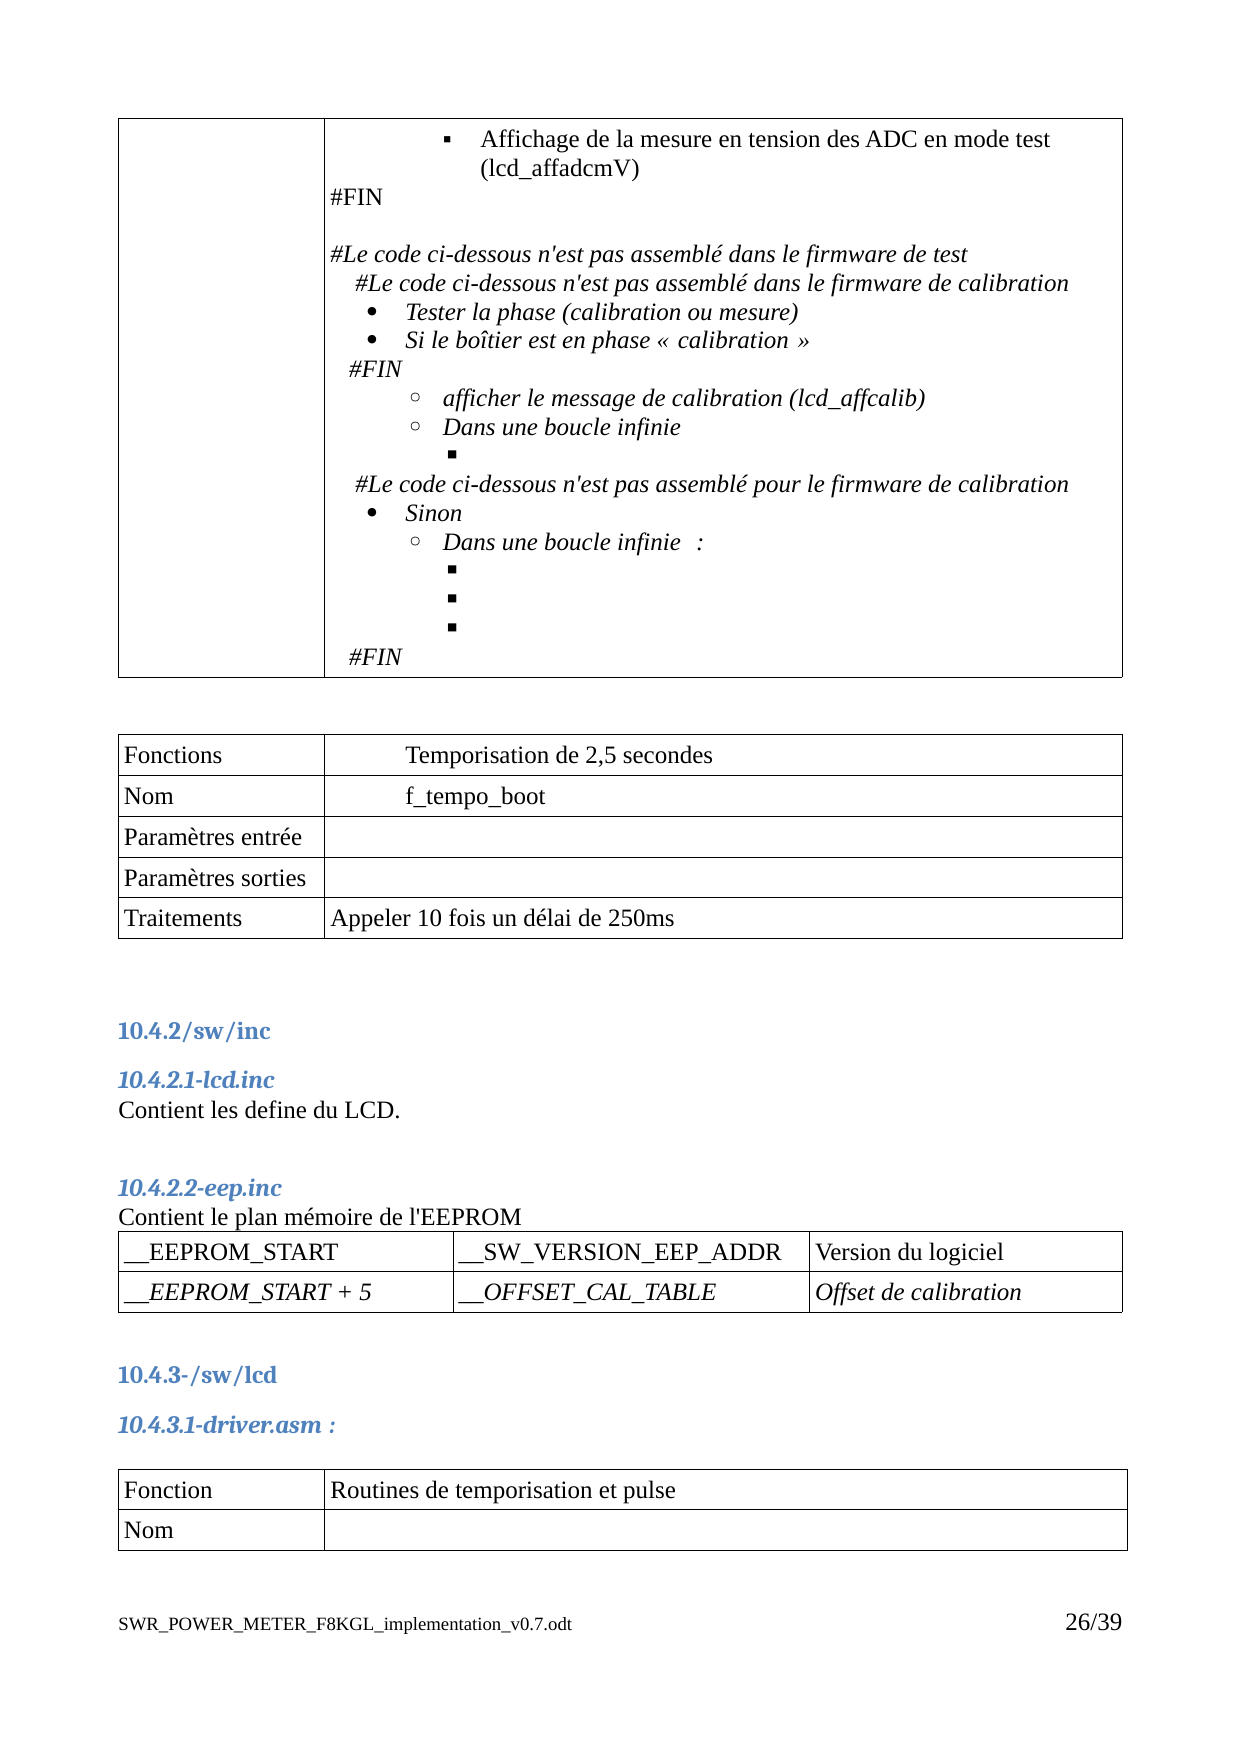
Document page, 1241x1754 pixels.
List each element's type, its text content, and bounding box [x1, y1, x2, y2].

subtitle 10.4.2.2-eep.inc [118, 1173, 1122, 1202]
table_cell __OFFSET_CAL_TABLE [454, 1272, 809, 1312]
table_cell Nom [119, 1510, 324, 1550]
table_cell Offset de calibration [810, 1272, 1122, 1312]
table_cell __EEPROM_START + 5 [119, 1272, 453, 1312]
table_cell [325, 1510, 1127, 1550]
table_header __SW_VERSION_EEP_ADDR [454, 1232, 809, 1271]
subtitle 10.4.3.1-driver.asm : [118, 1411, 1122, 1440]
table_header Routines de temporisation et pulse [325, 1470, 1127, 1509]
text Contient les define du LCD. [118, 1095, 1122, 1124]
table_cell Paramètres entrée [119, 817, 324, 857]
table_cell f_tempo_boot [325, 776, 1122, 816]
table_cell [325, 817, 1122, 857]
table_cell [325, 858, 1122, 897]
table_cell Nom [119, 776, 324, 816]
table_cell Traitements [119, 898, 324, 938]
table_header __EEPROM_START [119, 1232, 453, 1271]
table_header Fonctions [119, 735, 324, 775]
subtitle 10.4.2/sw/inc [118, 1017, 1122, 1046]
table_header Temporisation de 2,5 secondes [325, 735, 1122, 775]
table_cell Appeler 10 fois un délai de 250ms [325, 898, 1122, 938]
subtitle 10.4.3-/sw/lcd [118, 1361, 1122, 1390]
table_cell Paramètres sorties [119, 858, 324, 897]
table_cell CONFIG : OSC = INTIO2 ; Internal Osc with FOSC/4 -RA6 and RA7 = I/O FSCM = OFF ; Fail-Safe Clock Monitor disabled IESO = OFF ; Internal External Switch Over mode disabled PWRT = OFF ; Power up timer disabled BOR = OFF ; Brown out reset disabled WDT = OFF ; Watch dog timer off MCLRE = OFF ; MCLRE off (pin available for input) LVP = OFF ; Low voltage programming disabled DEBUG = OFF ; Background debugger off CONFIG Initialisation PIC OSCCON = 4MHz #Si FLAG=PIC_ADC TRISA = RA0, RA1 input TRISB = PortB Outputs #SINON #FIN INTCON = disable all interrupts INTCON2 = disable all interrupts - PORTB pull-up disable INTCON3 = disable all interrupts IPR1, IPR2 = clear, no priority is used PIE1, PIE2 = Individualy disable interrupts RCON = Disable priority levels EECON1 = clear EEPROM control register WDTCON = stop watchdog CCP1CON = Capture/Compare/PWM of Initialisation ADC Initialisation LCD Afficher le message de boot (f_lcd_affboot) Tempo de 5s temporisation de 2,5s (f_tempo_boot) temporisation de 2,5s (f_tempo_boot) Effacer le LCD (f_lcd_clear) Positionner le curseur du LCD sur la ligne 1 (f_lcd_setposcursor) #Le code ci-dessous est assemblé uniquement dans le firmware de test afficher le message du mode test (lcd_aff_fwd_and_ref) Dans une boucle infinie lire les registres ADCfwd et ADCref (f_adc_readAN0, f_adc_readAN1) afficher la mesure des ADC en mode test (lcd_affadc) Convertir la mesure des ADC en mV (calc_adcmV) Affichage de la mesure en tension des ADC en mode test (lcd_affadcmV) #FIN #Le code ci-dessous n'est pas assemblé dans le firmware de test #Le code ci-dessous n'est pas assemblé dans le firmware de calibration Tester la phase (calibration ou mesure) Si le boîtier est en phase « calibration » #FIN afficher le message de calibration (lcd_affcalib) Dans une boucle infinie #Le code ci-dessous n'est pas assemblé pour le firmware de calibration Sinon Dans une boucle infinie : #FIN [325, 119, 1122, 676]
table_header Fonction [119, 1470, 324, 1509]
table_header Version du logiciel [810, 1232, 1122, 1271]
table_cell [119, 119, 324, 676]
text Contient le plan mémoire de l'EEPROM [118, 1202, 1122, 1231]
subtitle 10.4.2.1-lcd.inc [118, 1066, 1122, 1095]
